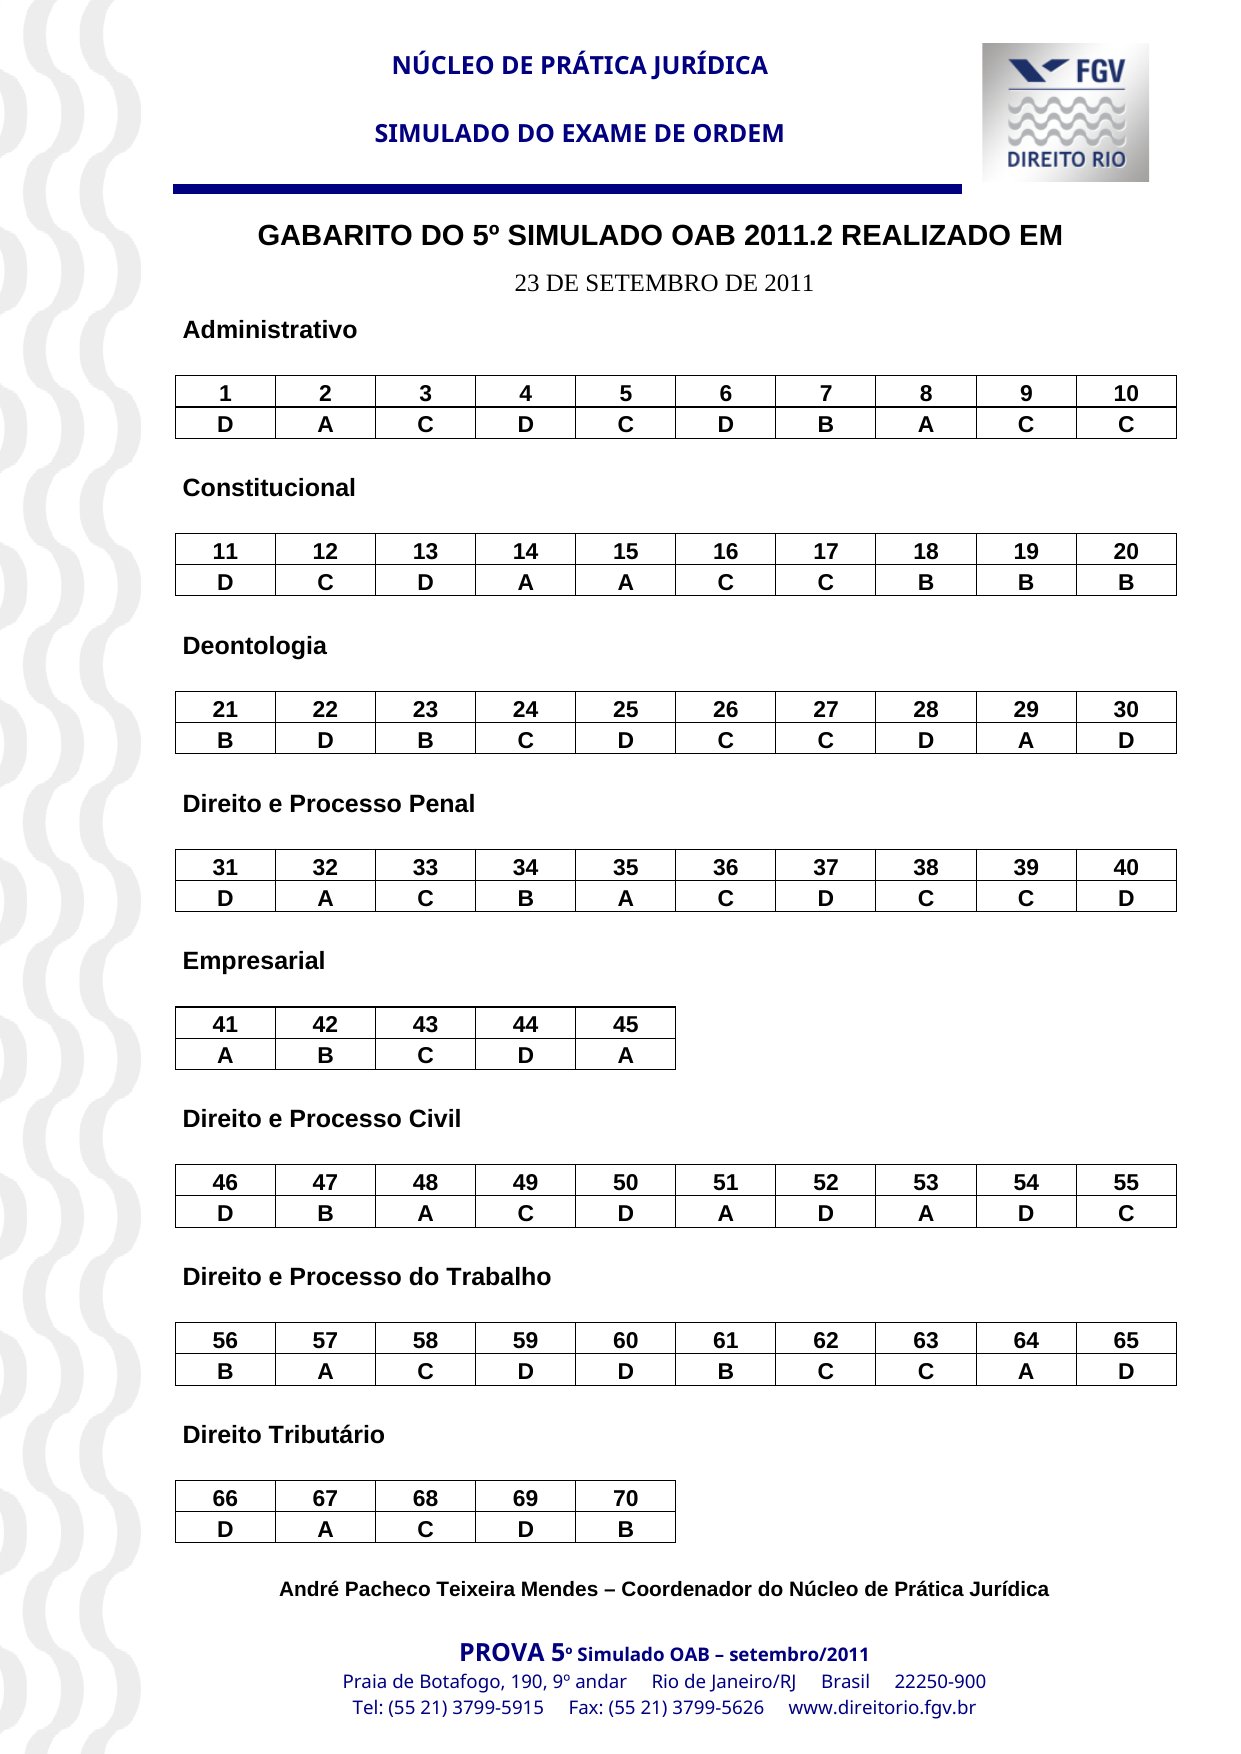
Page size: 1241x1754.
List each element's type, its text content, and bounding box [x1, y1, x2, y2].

table_cell 64 [977, 1323, 1076, 1353]
table_cell [676, 596, 776, 627]
table_cell [475, 502, 576, 533]
table_cell [175, 596, 275, 627]
table_cell 6 [676, 376, 775, 406]
table_cell [175, 754, 275, 784]
table_cell [976, 502, 1076, 533]
table_cell 31 [176, 850, 275, 880]
table_cell [676, 660, 776, 691]
table_cell 12 [276, 534, 375, 564]
table_cell 32 [276, 850, 375, 880]
table_cell [475, 975, 576, 1006]
table_cell [576, 817, 676, 848]
table_cell [876, 1511, 976, 1542]
table_cell [275, 1070, 375, 1100]
table_cell [876, 1480, 976, 1511]
table_cell [1076, 1291, 1176, 1322]
table_cell A [977, 1354, 1076, 1384]
table_cell [876, 1069, 976, 1100]
table_cell [275, 344, 375, 375]
table_header [776, 311, 876, 344]
table_cell [576, 912, 676, 942]
table_cell D [276, 723, 375, 753]
table_cell 34 [476, 850, 575, 880]
table_cell B [876, 565, 976, 595]
text André Pacheco Teixeira Mendes – Coordenador do Núcleo de Prática Jurídica [177, 1577, 1152, 1601]
table_cell [175, 975, 275, 1006]
table_cell [676, 1449, 776, 1480]
table_cell [275, 1133, 375, 1164]
table_cell [175, 1386, 275, 1416]
table_cell 30 [1077, 692, 1176, 722]
table_cell [976, 975, 1076, 1006]
table_cell [676, 975, 776, 1006]
table_cell [676, 344, 776, 375]
table_cell [1076, 469, 1176, 502]
table_cell [676, 912, 776, 942]
table_cell Empresarial [175, 942, 375, 975]
table_cell 19 [977, 534, 1076, 564]
table_cell C [776, 723, 875, 753]
table_cell [1076, 439, 1176, 469]
table_cell [375, 1228, 475, 1258]
table_cell C [1077, 1196, 1176, 1227]
table_cell D [476, 1039, 575, 1069]
table_cell 49 [476, 1165, 575, 1195]
table_cell D [1077, 723, 1176, 753]
table_cell D [476, 1512, 575, 1542]
table_cell D [676, 408, 775, 438]
table_cell Direito e Processo Penal [175, 785, 576, 817]
table_cell [475, 1100, 576, 1133]
table_header [1076, 311, 1176, 344]
table_cell 48 [376, 1165, 475, 1195]
table_cell [676, 754, 776, 784]
table_cell 47 [276, 1165, 375, 1195]
table_cell [576, 1449, 676, 1480]
table_cell [576, 1416, 676, 1448]
table_cell [976, 1038, 1076, 1069]
picture [982, 43, 1150, 182]
table_cell 15 [576, 534, 675, 564]
table_cell D [176, 408, 275, 438]
table_cell [1076, 660, 1176, 691]
table_cell [1076, 1449, 1176, 1480]
table_cell [275, 817, 375, 848]
table_header [976, 311, 1076, 344]
table_cell A [977, 723, 1076, 753]
table_cell [275, 1228, 375, 1258]
table_cell [876, 502, 976, 533]
table_cell 67 [276, 1481, 375, 1511]
table_cell [676, 1006, 776, 1038]
table_cell [576, 627, 676, 659]
table_cell C [376, 1354, 475, 1384]
table_cell D [476, 1354, 575, 1384]
table_cell [275, 439, 375, 469]
table_cell D [176, 881, 275, 911]
table_cell [976, 1069, 1076, 1100]
table_cell A [876, 1196, 976, 1227]
table_cell [876, 1386, 976, 1416]
table_cell [1076, 1006, 1176, 1038]
table_header Administrativo [175, 311, 375, 344]
table_cell [475, 660, 576, 691]
table_cell 65 [1077, 1323, 1176, 1353]
table_cell [776, 439, 876, 469]
table_cell 45 [576, 1008, 675, 1038]
table_cell D [876, 723, 976, 753]
table_cell [676, 469, 776, 502]
table_cell [1076, 1258, 1176, 1291]
table_cell [776, 1133, 876, 1164]
table_cell Direito e Processo Civil [175, 1100, 475, 1133]
table_cell [576, 1100, 676, 1133]
table_cell B [977, 565, 1076, 595]
table_cell 61 [676, 1323, 775, 1353]
text 23 DE SETEMBRO DE 2011 [177, 268, 1152, 297]
table_cell [676, 1228, 776, 1258]
table_cell [375, 942, 475, 975]
table_cell D [1077, 1354, 1176, 1384]
table_cell [576, 1258, 676, 1291]
table_cell [375, 627, 475, 659]
table_cell [475, 817, 576, 848]
table_cell [175, 502, 275, 533]
table_cell 44 [476, 1008, 575, 1038]
table_cell 53 [876, 1165, 976, 1195]
table_cell 5 [576, 376, 675, 406]
table_cell 27 [776, 692, 875, 722]
table_cell [776, 785, 876, 817]
text GABARITO DO 5º SIMULADO OAB 2011.2 REALIZADO EM [177, 218, 1152, 251]
table_cell 58 [376, 1323, 475, 1353]
table_cell B [176, 723, 275, 753]
table_cell C [376, 1039, 475, 1069]
table_cell [275, 596, 375, 627]
table_cell D [476, 408, 575, 438]
table_cell [375, 1386, 475, 1416]
table_cell [475, 1386, 576, 1416]
table_cell [175, 1291, 275, 1322]
table_cell D [776, 881, 875, 911]
table_cell [576, 344, 676, 375]
table_cell [576, 469, 676, 502]
table_cell [475, 912, 576, 942]
table_cell 9 [977, 376, 1076, 406]
table_cell [676, 1416, 776, 1448]
table_cell [976, 1228, 1076, 1258]
table_cell [676, 439, 776, 469]
table_cell [976, 942, 1076, 975]
table_cell [976, 1449, 1076, 1480]
table_cell [776, 1386, 876, 1416]
table_cell [976, 1006, 1076, 1038]
table_cell [475, 1133, 576, 1164]
table_cell 66 [176, 1481, 275, 1511]
table_cell [976, 660, 1076, 691]
table_cell B [1077, 565, 1176, 595]
table_cell [676, 942, 776, 975]
table_cell [475, 596, 576, 627]
table_cell [275, 754, 375, 784]
table_cell [776, 942, 876, 975]
table_cell [876, 785, 976, 817]
table_cell 7 [776, 376, 875, 406]
table_cell 25 [576, 692, 675, 722]
table_cell [776, 469, 876, 502]
table_cell [1076, 912, 1176, 942]
table_cell [1076, 1228, 1176, 1258]
table_cell 16 [676, 534, 775, 564]
table_cell [776, 596, 876, 627]
table_cell [976, 1133, 1076, 1164]
table_cell 55 [1077, 1165, 1176, 1195]
table_cell [876, 1449, 976, 1480]
table_cell [976, 817, 1076, 848]
table_cell [375, 1449, 475, 1480]
table_cell [876, 344, 976, 375]
table_cell [876, 469, 976, 502]
table_cell [275, 1449, 375, 1480]
table_cell 11 [176, 534, 275, 564]
table_cell C [876, 881, 976, 911]
table_cell [776, 1069, 876, 1100]
table_cell C [476, 1196, 575, 1227]
table_cell [275, 1386, 375, 1416]
table_cell [776, 754, 876, 784]
table_cell C [1077, 408, 1176, 438]
table_cell [576, 1386, 676, 1416]
table_cell [976, 596, 1076, 627]
table_cell A [576, 881, 675, 911]
table_cell [475, 1228, 576, 1258]
table_cell C [376, 1512, 475, 1542]
table_cell [475, 469, 576, 502]
table_cell [175, 912, 275, 942]
table_cell 8 [876, 376, 976, 406]
table_cell [375, 912, 475, 942]
table_cell [175, 439, 275, 469]
table_cell C [376, 881, 475, 911]
table_cell 39 [977, 850, 1076, 880]
table_cell C [676, 881, 775, 911]
table_cell 22 [276, 692, 375, 722]
table_cell [175, 660, 275, 691]
table_cell C [676, 565, 775, 595]
table_cell [876, 1006, 976, 1038]
table_cell [576, 1070, 676, 1100]
picture [0, 0, 159, 1754]
table_cell [1076, 1069, 1176, 1100]
table_cell C [676, 723, 775, 753]
table_cell [475, 344, 576, 375]
table_cell 4 [476, 376, 575, 406]
table_cell [1076, 1133, 1176, 1164]
table_cell [676, 1386, 776, 1416]
table_cell C [977, 408, 1076, 438]
table_cell [275, 912, 375, 942]
table_cell [876, 1038, 976, 1069]
table_cell 46 [176, 1165, 275, 1195]
table_cell B [576, 1512, 675, 1542]
table_cell C [977, 881, 1076, 911]
table_cell [576, 1291, 676, 1322]
table_cell Deontologia [175, 627, 375, 659]
table_cell [776, 502, 876, 533]
table_cell [375, 817, 475, 848]
table_cell [375, 502, 475, 533]
table_cell D [1077, 881, 1176, 911]
table_cell [776, 627, 876, 659]
table_header [576, 311, 676, 344]
table_cell [876, 1100, 976, 1133]
table_cell [475, 754, 576, 784]
table_cell [776, 975, 876, 1006]
table_header [876, 311, 976, 344]
table_cell [976, 1480, 1076, 1511]
table_cell 35 [576, 850, 675, 880]
table_cell [776, 1258, 876, 1291]
table_cell 43 [376, 1008, 475, 1038]
table_cell D [376, 565, 475, 595]
table_cell 59 [476, 1323, 575, 1353]
table_cell [976, 1511, 1076, 1542]
table_cell [976, 1100, 1076, 1133]
table_cell A [476, 565, 575, 595]
table_cell [876, 627, 976, 659]
table_cell [776, 912, 876, 942]
table_cell 54 [977, 1165, 1076, 1195]
table_cell C [776, 1354, 875, 1384]
table_cell [576, 975, 676, 1006]
table_cell [776, 1038, 876, 1069]
table_cell [1076, 1480, 1176, 1511]
table_cell [676, 627, 776, 659]
table_cell [876, 754, 976, 784]
table_cell A [576, 1039, 675, 1069]
table_cell [576, 502, 676, 533]
table_cell [275, 502, 375, 533]
table_cell [776, 1291, 876, 1322]
table_cell [976, 1416, 1076, 1448]
table_cell [175, 1070, 275, 1100]
table_cell A [276, 881, 375, 911]
table_cell [175, 1228, 275, 1258]
table_cell 1 [176, 376, 275, 406]
table_header [676, 311, 776, 344]
table_cell [776, 1511, 876, 1542]
table_cell 18 [876, 534, 976, 564]
table_cell [576, 942, 676, 975]
table_cell [776, 1100, 876, 1133]
table_cell [175, 344, 275, 375]
table_cell [375, 344, 475, 375]
table_cell [776, 344, 876, 375]
table_cell [375, 754, 475, 784]
table_cell [375, 1070, 475, 1100]
table_cell [676, 1100, 776, 1133]
table_cell [475, 439, 576, 469]
table_cell 37 [776, 850, 875, 880]
table_cell [1076, 785, 1176, 817]
table_cell [876, 817, 976, 848]
table_cell [175, 817, 275, 848]
table_cell 20 [1077, 534, 1176, 564]
table_cell [876, 912, 976, 942]
table_cell D [576, 1354, 675, 1384]
table_cell 21 [176, 692, 275, 722]
table_cell [976, 627, 1076, 659]
table_cell 52 [776, 1165, 875, 1195]
table_cell [776, 1480, 876, 1511]
table_cell A [176, 1039, 275, 1069]
table_cell 33 [376, 850, 475, 880]
table_cell C [276, 565, 375, 595]
table_cell [876, 1228, 976, 1258]
table_cell 60 [576, 1323, 675, 1353]
table_cell [375, 469, 475, 502]
table_cell [576, 754, 676, 784]
table_cell [876, 1416, 976, 1448]
table_cell B [176, 1354, 275, 1384]
table_cell [676, 1511, 776, 1542]
table_cell [475, 627, 576, 659]
table_cell A [376, 1196, 475, 1227]
table_cell [375, 975, 475, 1006]
table_cell D [176, 1512, 275, 1542]
table_cell [776, 1228, 876, 1258]
table_cell [1076, 817, 1176, 848]
table_cell [1076, 1100, 1176, 1133]
table_cell Constitucional [175, 469, 375, 502]
table_cell [1076, 344, 1176, 375]
table_cell D [776, 1196, 875, 1227]
table_cell C [776, 565, 875, 595]
table_header [475, 311, 576, 344]
table_cell [1076, 975, 1176, 1006]
table_cell [1076, 1511, 1176, 1542]
table_cell [776, 1449, 876, 1480]
table_cell [976, 469, 1076, 502]
table_cell [776, 817, 876, 848]
table_cell [1076, 1386, 1176, 1416]
table_cell [375, 596, 475, 627]
table_cell [676, 1480, 776, 1511]
table_cell C [476, 723, 575, 753]
table_cell [976, 439, 1076, 469]
table_cell [676, 1038, 776, 1069]
table_cell 24 [476, 692, 575, 722]
table_cell 3 [376, 376, 475, 406]
table_cell [1076, 596, 1176, 627]
table_cell [876, 1133, 976, 1164]
table_cell A [676, 1196, 775, 1227]
table_cell 57 [276, 1323, 375, 1353]
table_cell 28 [876, 692, 976, 722]
table_cell [275, 1291, 375, 1322]
table_cell C [876, 1354, 976, 1384]
table_cell 23 [376, 692, 475, 722]
table_cell B [276, 1039, 375, 1069]
table_cell 70 [576, 1481, 675, 1511]
table_cell [375, 1133, 475, 1164]
table_cell B [676, 1354, 775, 1384]
table_cell [676, 502, 776, 533]
table_cell [1076, 627, 1176, 659]
table_cell [1076, 1038, 1176, 1069]
table_cell 29 [977, 692, 1076, 722]
table_cell [976, 1386, 1076, 1416]
table_cell [876, 660, 976, 691]
table_cell [576, 439, 676, 469]
table_cell [175, 1133, 275, 1164]
table_cell Direito e Processo do Trabalho [175, 1258, 576, 1291]
table_cell [676, 1133, 776, 1164]
table_cell 26 [676, 692, 775, 722]
table_cell [576, 660, 676, 691]
table_cell 40 [1077, 850, 1176, 880]
table_cell 14 [476, 534, 575, 564]
table_cell [375, 439, 475, 469]
table_cell A [276, 408, 375, 438]
table_cell 38 [876, 850, 976, 880]
table_cell [1076, 502, 1176, 533]
table_cell A [876, 408, 976, 438]
table_cell [576, 596, 676, 627]
table_cell [676, 1291, 776, 1322]
table_cell D [176, 565, 275, 595]
table_cell [876, 942, 976, 975]
table_cell 63 [876, 1323, 976, 1353]
table_cell [475, 1449, 576, 1480]
table_cell 69 [476, 1481, 575, 1511]
table_cell 2 [276, 376, 375, 406]
table_cell [876, 975, 976, 1006]
table_cell B [276, 1196, 375, 1227]
table_cell [375, 660, 475, 691]
table_cell Direito Tributário [175, 1416, 475, 1448]
table_cell [676, 1258, 776, 1291]
table_cell C [576, 408, 675, 438]
table_cell B [376, 723, 475, 753]
table_cell D [176, 1196, 275, 1227]
table_cell C [376, 408, 475, 438]
table_cell [1076, 942, 1176, 975]
table_cell [1076, 754, 1176, 784]
table_cell [475, 1291, 576, 1322]
table_cell [876, 439, 976, 469]
table_cell D [977, 1196, 1076, 1227]
table_cell [576, 1133, 676, 1164]
table_cell [576, 785, 676, 817]
table_cell D [576, 1196, 675, 1227]
table_cell 42 [276, 1008, 375, 1038]
table_cell 68 [376, 1481, 475, 1511]
table_cell A [276, 1354, 375, 1384]
table_cell [375, 1291, 475, 1322]
table_cell [776, 1006, 876, 1038]
table_cell [1076, 1416, 1176, 1448]
table_cell [676, 785, 776, 817]
table_cell A [576, 565, 675, 595]
table_cell 13 [376, 534, 475, 564]
table_cell 50 [576, 1165, 675, 1195]
table_cell [876, 1258, 976, 1291]
table_cell [976, 754, 1076, 784]
table_cell B [776, 408, 875, 438]
table_cell [976, 912, 1076, 942]
table_cell [776, 660, 876, 691]
table_cell [576, 1228, 676, 1258]
table_cell 36 [676, 850, 775, 880]
table_cell [475, 1416, 576, 1448]
table_cell 41 [176, 1008, 275, 1038]
table_cell 10 [1077, 376, 1176, 406]
table_cell 62 [776, 1323, 875, 1353]
table_cell [876, 1291, 976, 1322]
table_cell [275, 660, 375, 691]
table_cell B [476, 881, 575, 911]
table_cell [676, 1069, 776, 1100]
table_cell 56 [176, 1323, 275, 1353]
table_cell D [576, 723, 675, 753]
table_cell [976, 1291, 1076, 1322]
table_cell 17 [776, 534, 875, 564]
table_cell [976, 1258, 1076, 1291]
table_cell A [276, 1512, 375, 1542]
table_cell [676, 817, 776, 848]
table_cell [776, 1416, 876, 1448]
table_cell [475, 942, 576, 975]
table_cell 51 [676, 1165, 775, 1195]
table_cell [976, 785, 1076, 817]
table_cell [976, 344, 1076, 375]
table_cell [876, 596, 976, 627]
table_header [375, 311, 475, 344]
table_cell [175, 1449, 275, 1480]
table_cell [475, 1070, 576, 1100]
table_cell [275, 975, 375, 1006]
